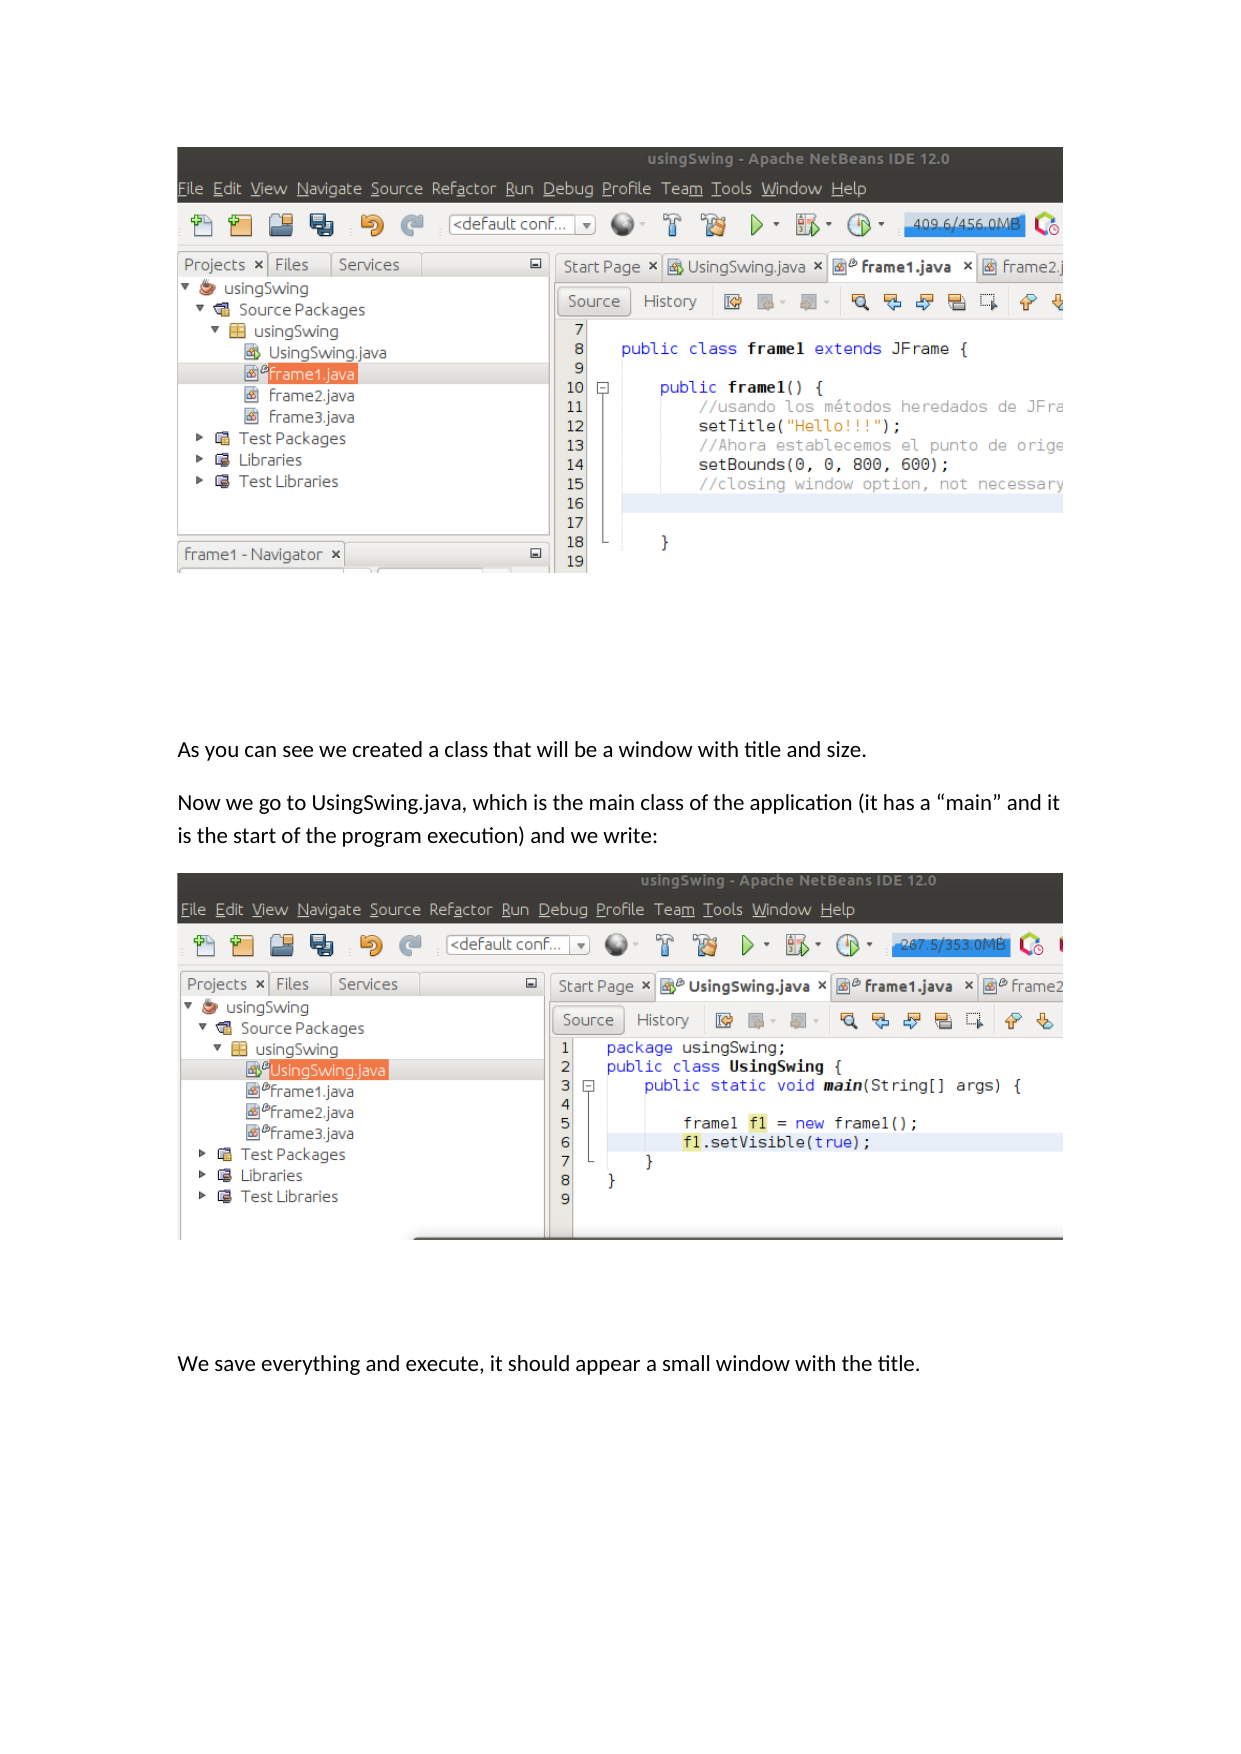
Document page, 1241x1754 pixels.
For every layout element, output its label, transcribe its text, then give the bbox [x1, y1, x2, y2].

text Now we go to UsingSwing.java, which is the main class of the application (it has a “main” and it is the start of the program execution) and we write: [177, 788, 1063, 849]
text As you can see we created a class that will be a window with title and size. [177, 736, 1063, 763]
text We save everything and execute, it should appear a small window with the title. [177, 1349, 1063, 1377]
picture [177, 873, 1063, 1240]
picture [177, 147, 1063, 573]
